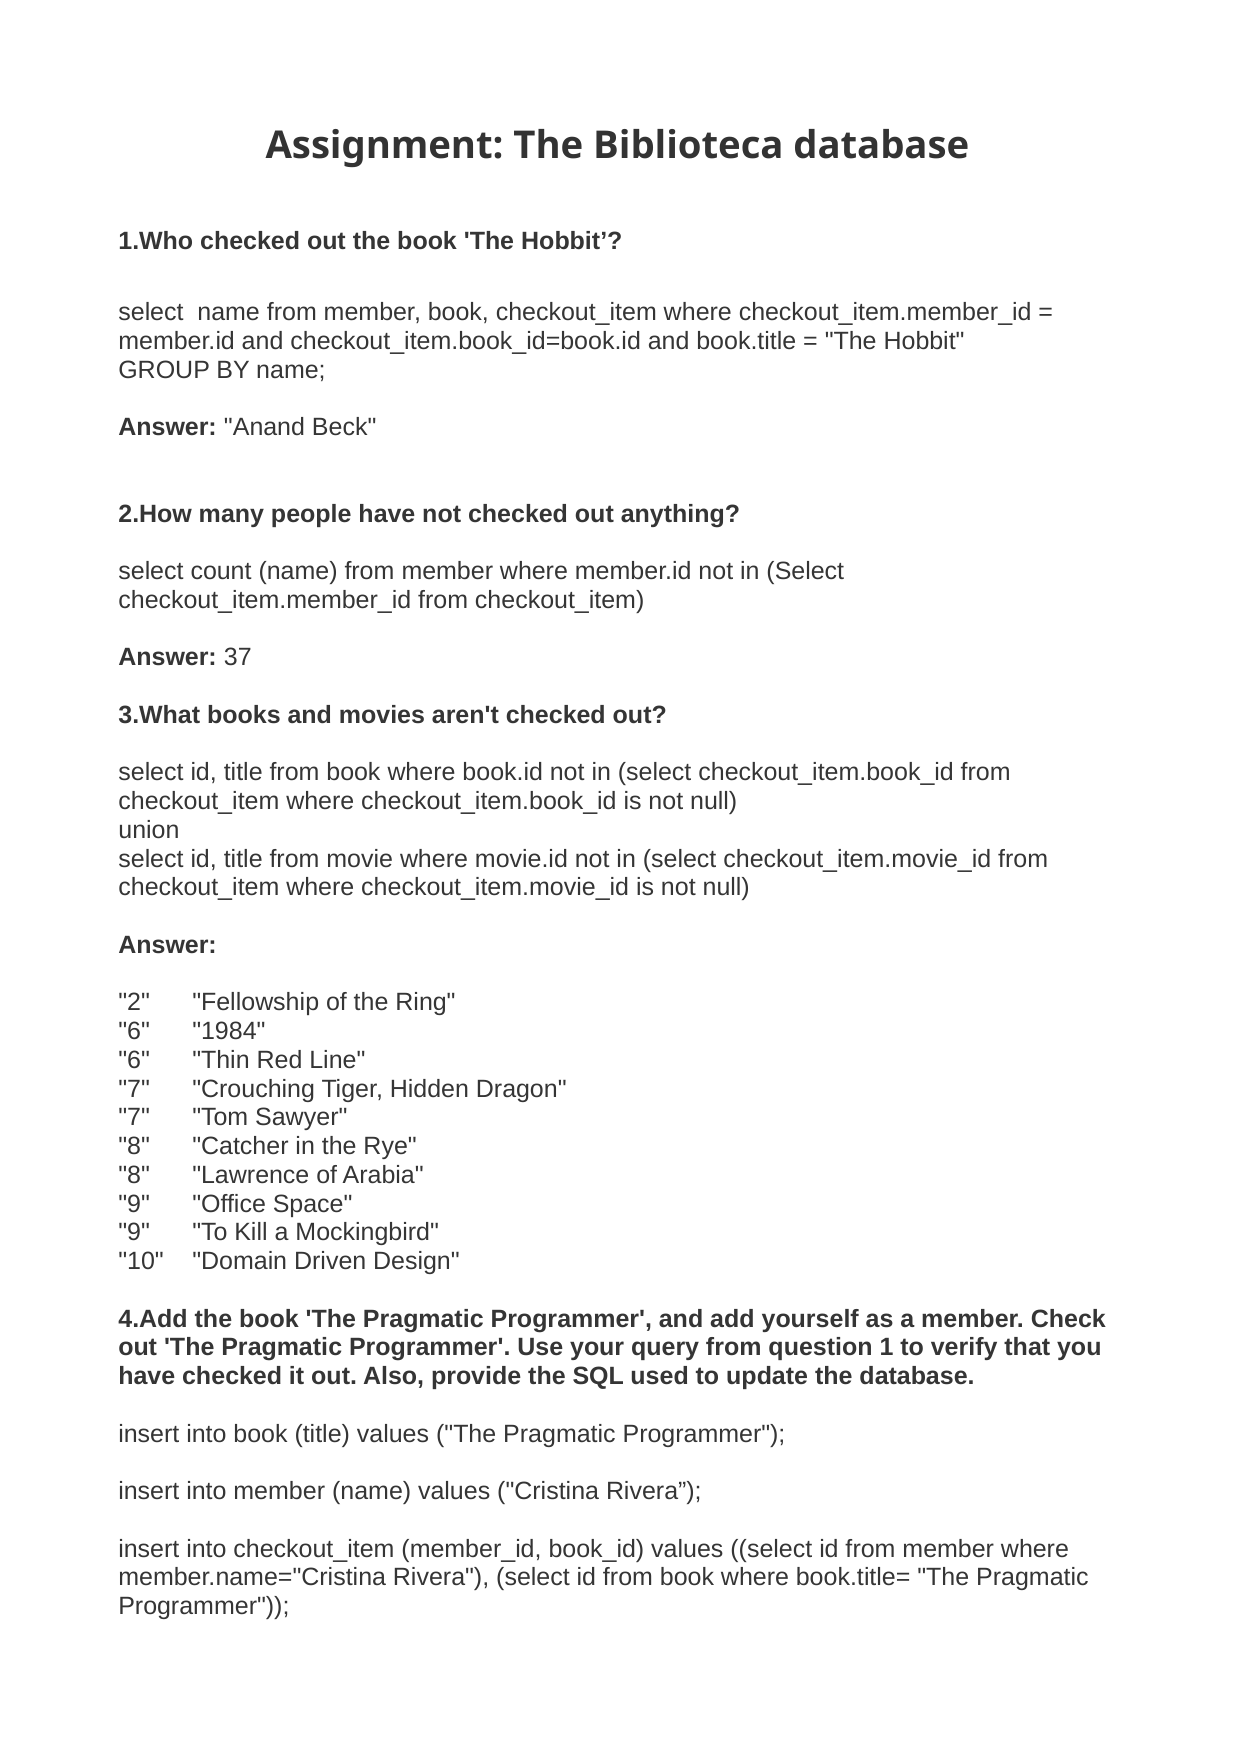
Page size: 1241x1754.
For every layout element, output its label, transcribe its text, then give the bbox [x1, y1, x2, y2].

text Answer: [118, 930, 1122, 959]
text "6" "1984" [118, 1016, 1122, 1045]
list How many people have not checked out anything? [118, 499, 1122, 527]
text "7" "Tom Sawyer" [118, 1102, 1122, 1131]
text "9" "To Kill a Mockingbird" [118, 1217, 1122, 1246]
text select id, title from movie where movie.id not in (select checkout_item.movie_id from checkout_item where checkout_item.movie_id is not null) [118, 844, 1122, 901]
text "6" "Thin Red Line" [118, 1045, 1122, 1074]
text select count (name) from member where member.id not in (Select checkout_item.member_id from checkout_item) [118, 556, 1122, 614]
text insert into member (name) values ("Cristina Rivera”); [118, 1476, 1122, 1505]
list What books and movies aren't checked out? [118, 700, 1122, 729]
subtitle Assignment: The Biblioteca database [236, 118, 1122, 170]
text select name from member, book, checkout_item where checkout_item.member_id = member.id and checkout_item.book_id=book.id and book.title = "The Hobbit" [118, 297, 1122, 355]
list Add the book 'The Pragmatic Programmer', and add yourself as a member. Check out 'The Pragmatic Programmer'. Use your query from question 1 to verify that you have checked it out. Also, provide the SQL used to update the database. [118, 1304, 1122, 1390]
text "2" "Fellowship of the Ring" [118, 987, 1122, 1016]
text select id, title from book where book.id not in (select checkout_item.book_id from checkout_item where checkout_item.book_id is not null) [118, 757, 1122, 815]
text insert into book (title) values ("The Pragmatic Programmer"); [118, 1419, 1122, 1447]
text GROUP BY name; [118, 355, 1122, 384]
text insert into checkout_item (member_id, book_id) values ((select id from member where member.name="Cristina Rivera"), (select id from book where book.title= "The Pragmatic Programmer")); [118, 1534, 1122, 1620]
text "7" "Crouching Tiger, Hidden Dragon" [118, 1074, 1122, 1102]
text union [118, 815, 1122, 844]
text "8" "Catcher in the Rye" [118, 1131, 1122, 1160]
text Answer: "Anand Beck" [118, 412, 1122, 441]
text Answer: 37 [118, 642, 1122, 671]
list Who checked out the book 'The Hobbit’? [118, 226, 1122, 255]
text "9" "Office Space" [118, 1189, 1122, 1217]
text "8" "Lawrence of Arabia" [118, 1160, 1122, 1189]
text "10" "Domain Driven Design" [118, 1246, 1122, 1275]
